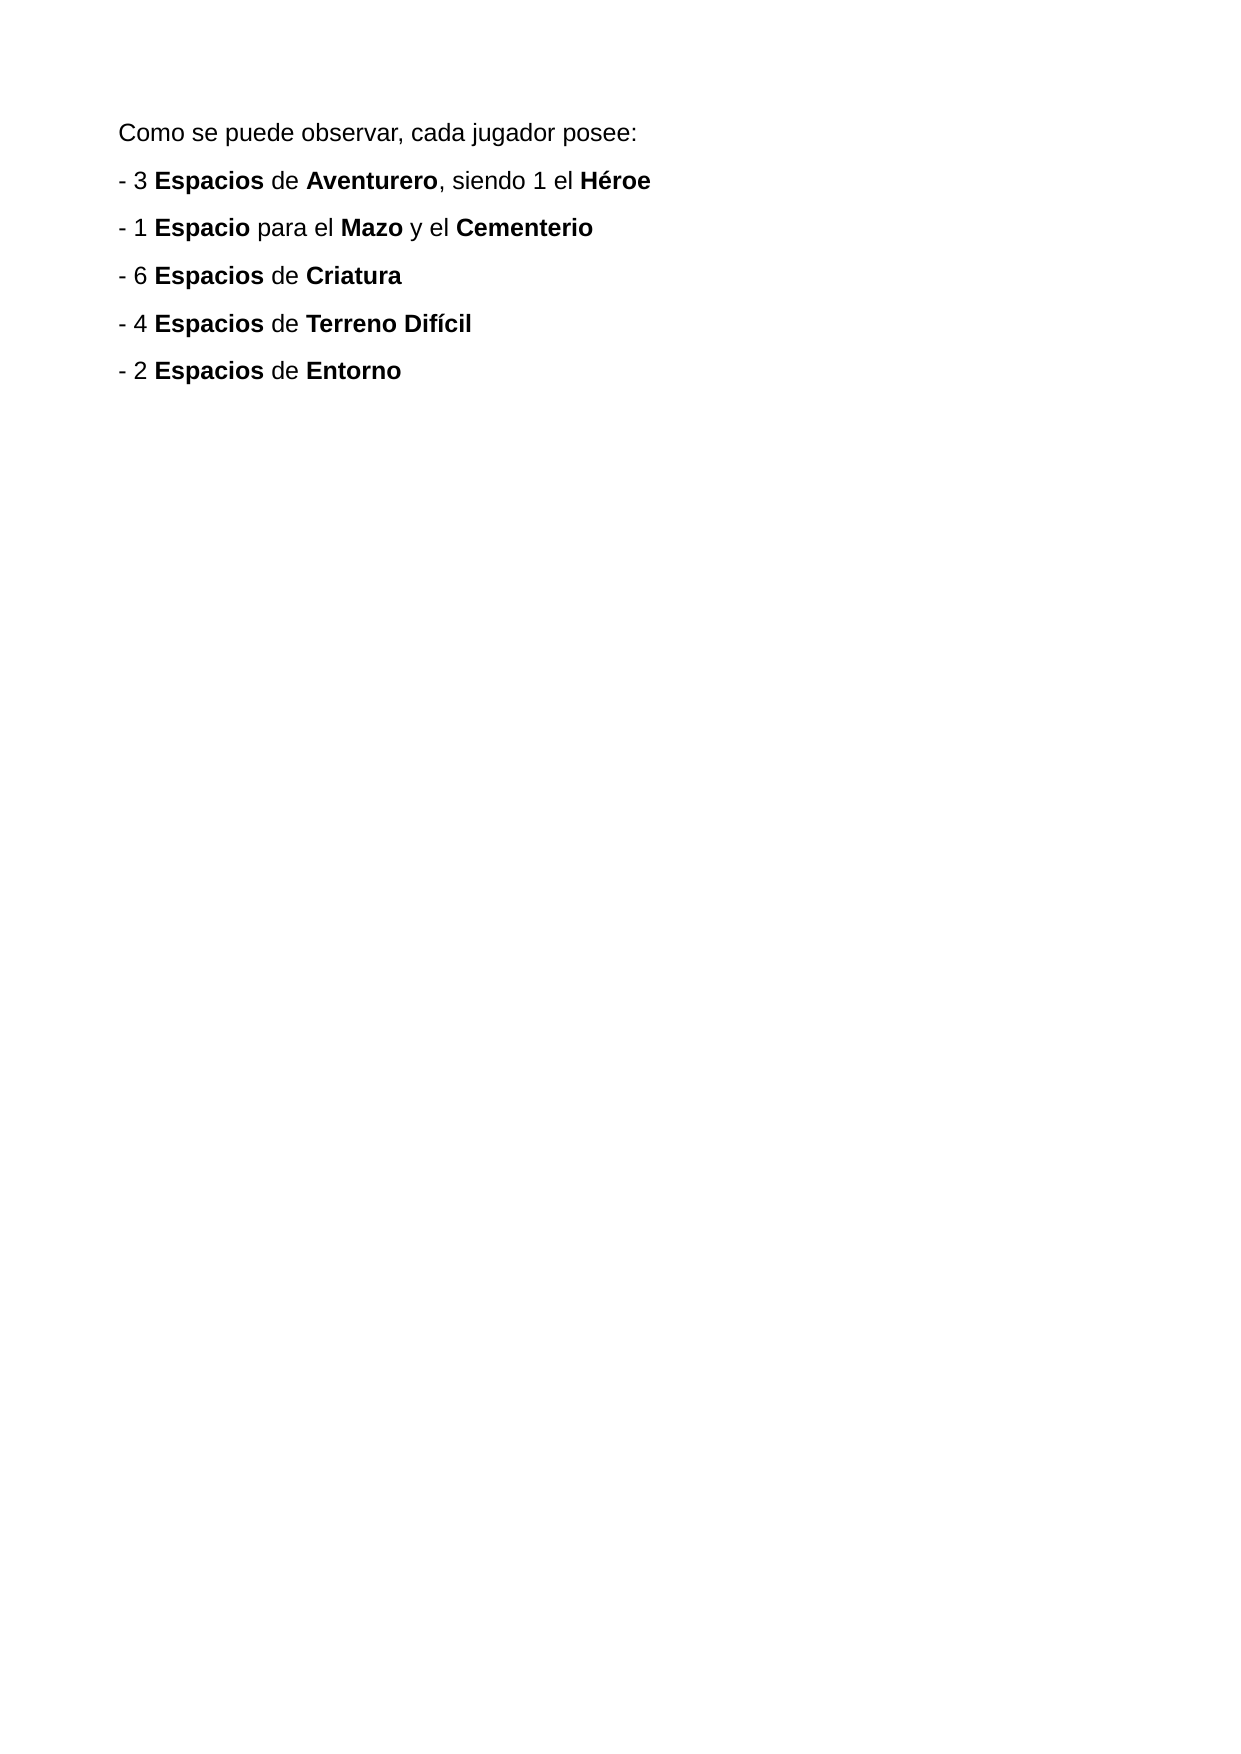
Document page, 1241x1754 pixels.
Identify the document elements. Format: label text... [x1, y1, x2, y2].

text - 3 Espacios de Aventurero, siendo 1 el Héroe [118, 166, 1122, 194]
text - 1 Espacio para el Mazo y el Cementerio [118, 213, 1122, 242]
text Como se puede observar, cada jugador posee: [118, 118, 1122, 147]
text - 4 Espacios de Terreno Difícil [118, 308, 1122, 337]
text - 6 Espacios de Criatura [118, 261, 1122, 290]
text - 2 Espacios de Entorno [118, 356, 1122, 385]
